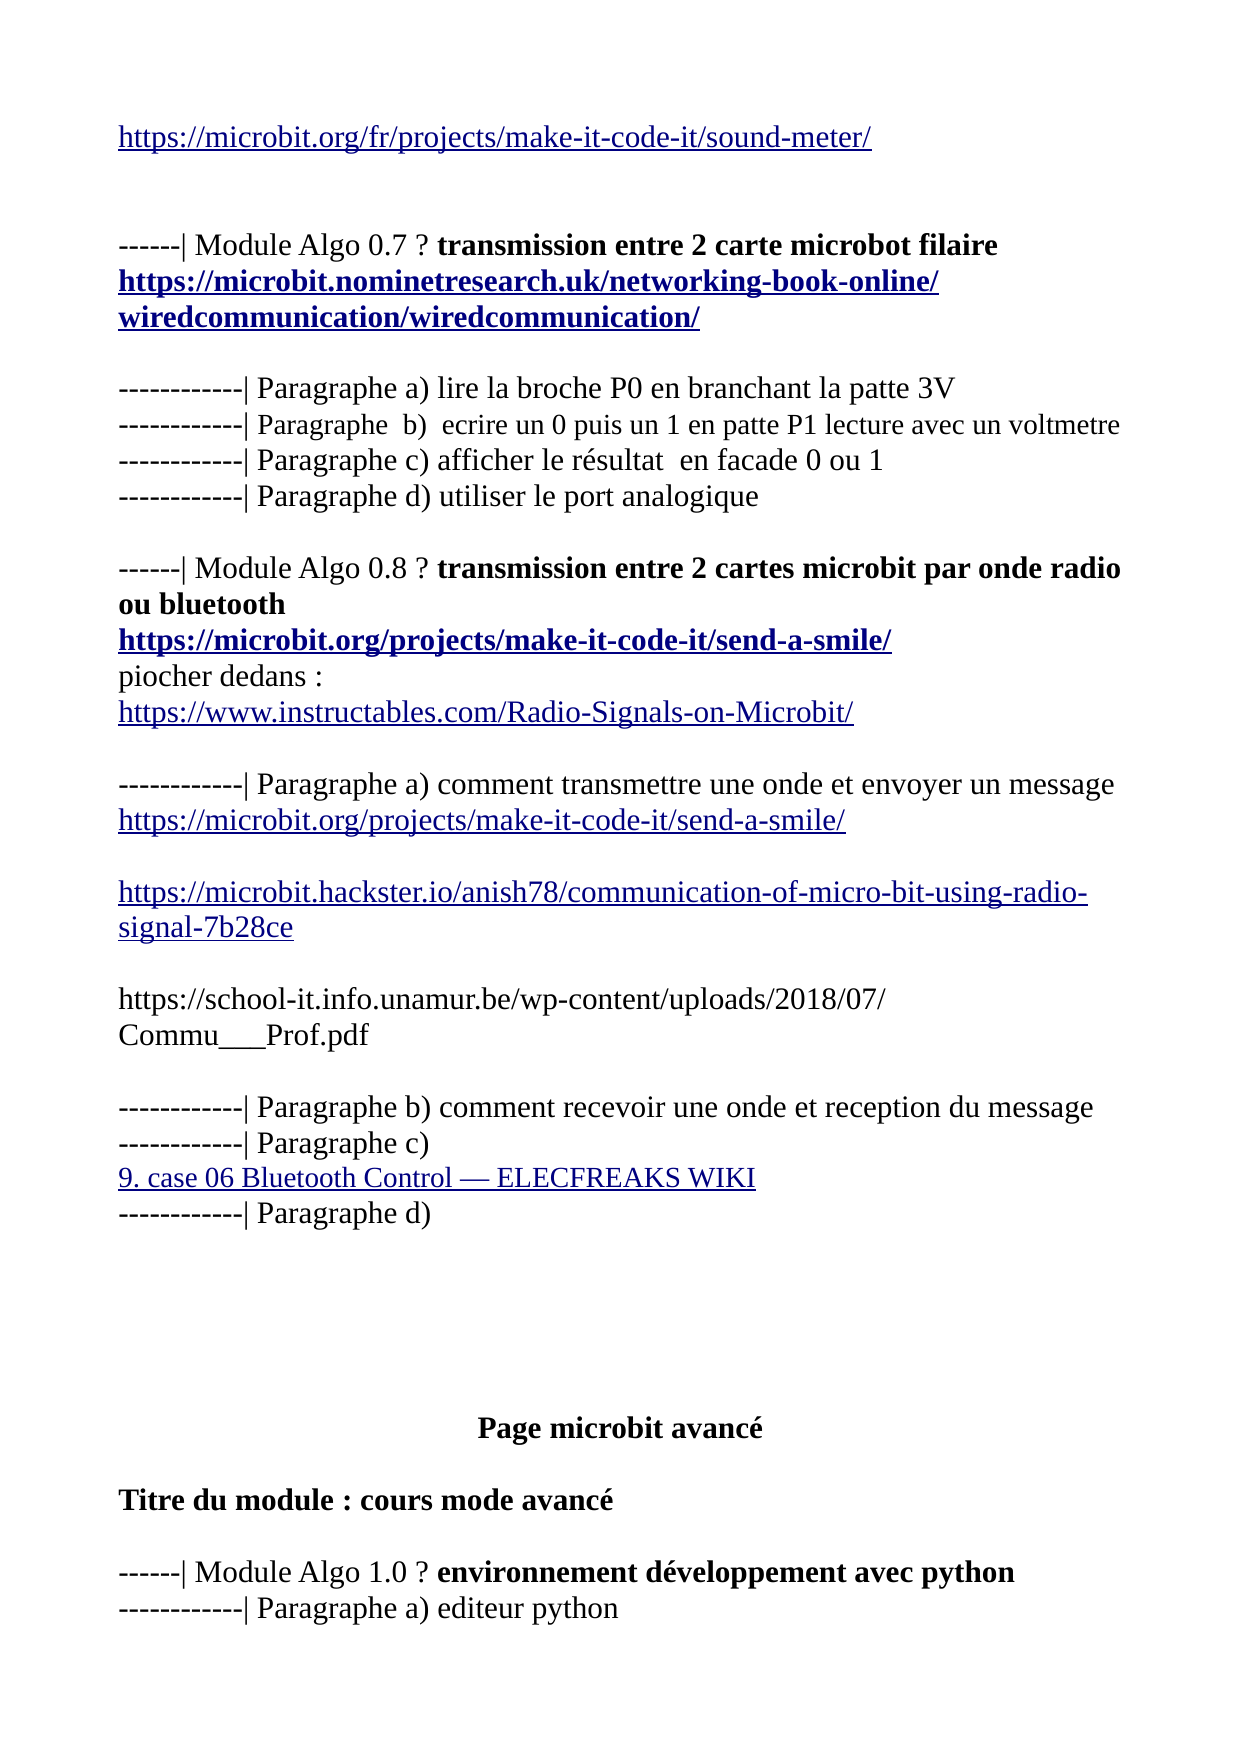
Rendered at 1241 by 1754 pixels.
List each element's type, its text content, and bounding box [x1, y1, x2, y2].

text ------------| Paragraphe c) afficher le résultat en facade 0 ou 1 [118, 442, 1122, 477]
text https://microbit.org/fr/projects/make-it-code-it/sound-meter/ [118, 118, 1122, 154]
text ------------| Paragraphe b) ecrire un 0 puis un 1 en patte P1 lecture avec un voltmetre [118, 406, 1122, 442]
text https://microbit.nominetresearch.uk/networking-book-online/wiredcommunication/wiredcommunication/ [118, 262, 1122, 334]
text ------------| Paragraphe d) [118, 1194, 1122, 1230]
text ------------| Paragraphe b) comment recevoir une onde et reception du message [118, 1088, 1122, 1124]
text ------------| Paragraphe a) editeur python [118, 1589, 1122, 1625]
text https://microbit.hackster.io/anish78/communication-of-micro-bit-using-radio-signal-7b28ce [118, 873, 1122, 945]
text ------------| Paragraphe a) lire la broche P0 en branchant la patte 3V [118, 370, 1122, 406]
text https://microbit.org/projects/make-it-code-it/send-a-smile/ [118, 621, 1122, 657]
text ------------| Paragraphe c) [118, 1124, 1122, 1160]
text Titre du module : cours mode avancé [118, 1481, 1122, 1517]
text https://www.instructables.com/Radio-Signals-on-Microbit/ [118, 693, 1122, 729]
text ------| Module Algo 0.8 ? transmission entre 2 cartes microbit par onde radio ou bluetooth [118, 549, 1122, 621]
text ------------| Paragraphe d) utiliser le port analogique [118, 477, 1122, 513]
text 9. case 06 Bluetooth Control — ELECFREAKS WIKI [118, 1160, 1122, 1194]
text ------------| Paragraphe a) comment transmettre une onde et envoyer un message [118, 765, 1122, 801]
text ------| Module Algo 1.0 ? environnement développement avec python [118, 1553, 1122, 1589]
text https://school-it.info.unamur.be/wp-content/uploads/2018/07/Commu___Prof.pdf [118, 981, 1122, 1052]
text https://microbit.org/projects/make-it-code-it/send-a-smile/ [118, 801, 1122, 837]
text piocher dedans : [118, 657, 1122, 693]
text Page microbit avancé [118, 1409, 1122, 1445]
text ------| Module Algo 0.7 ? transmission entre 2 carte microbot filaire [118, 226, 1122, 262]
